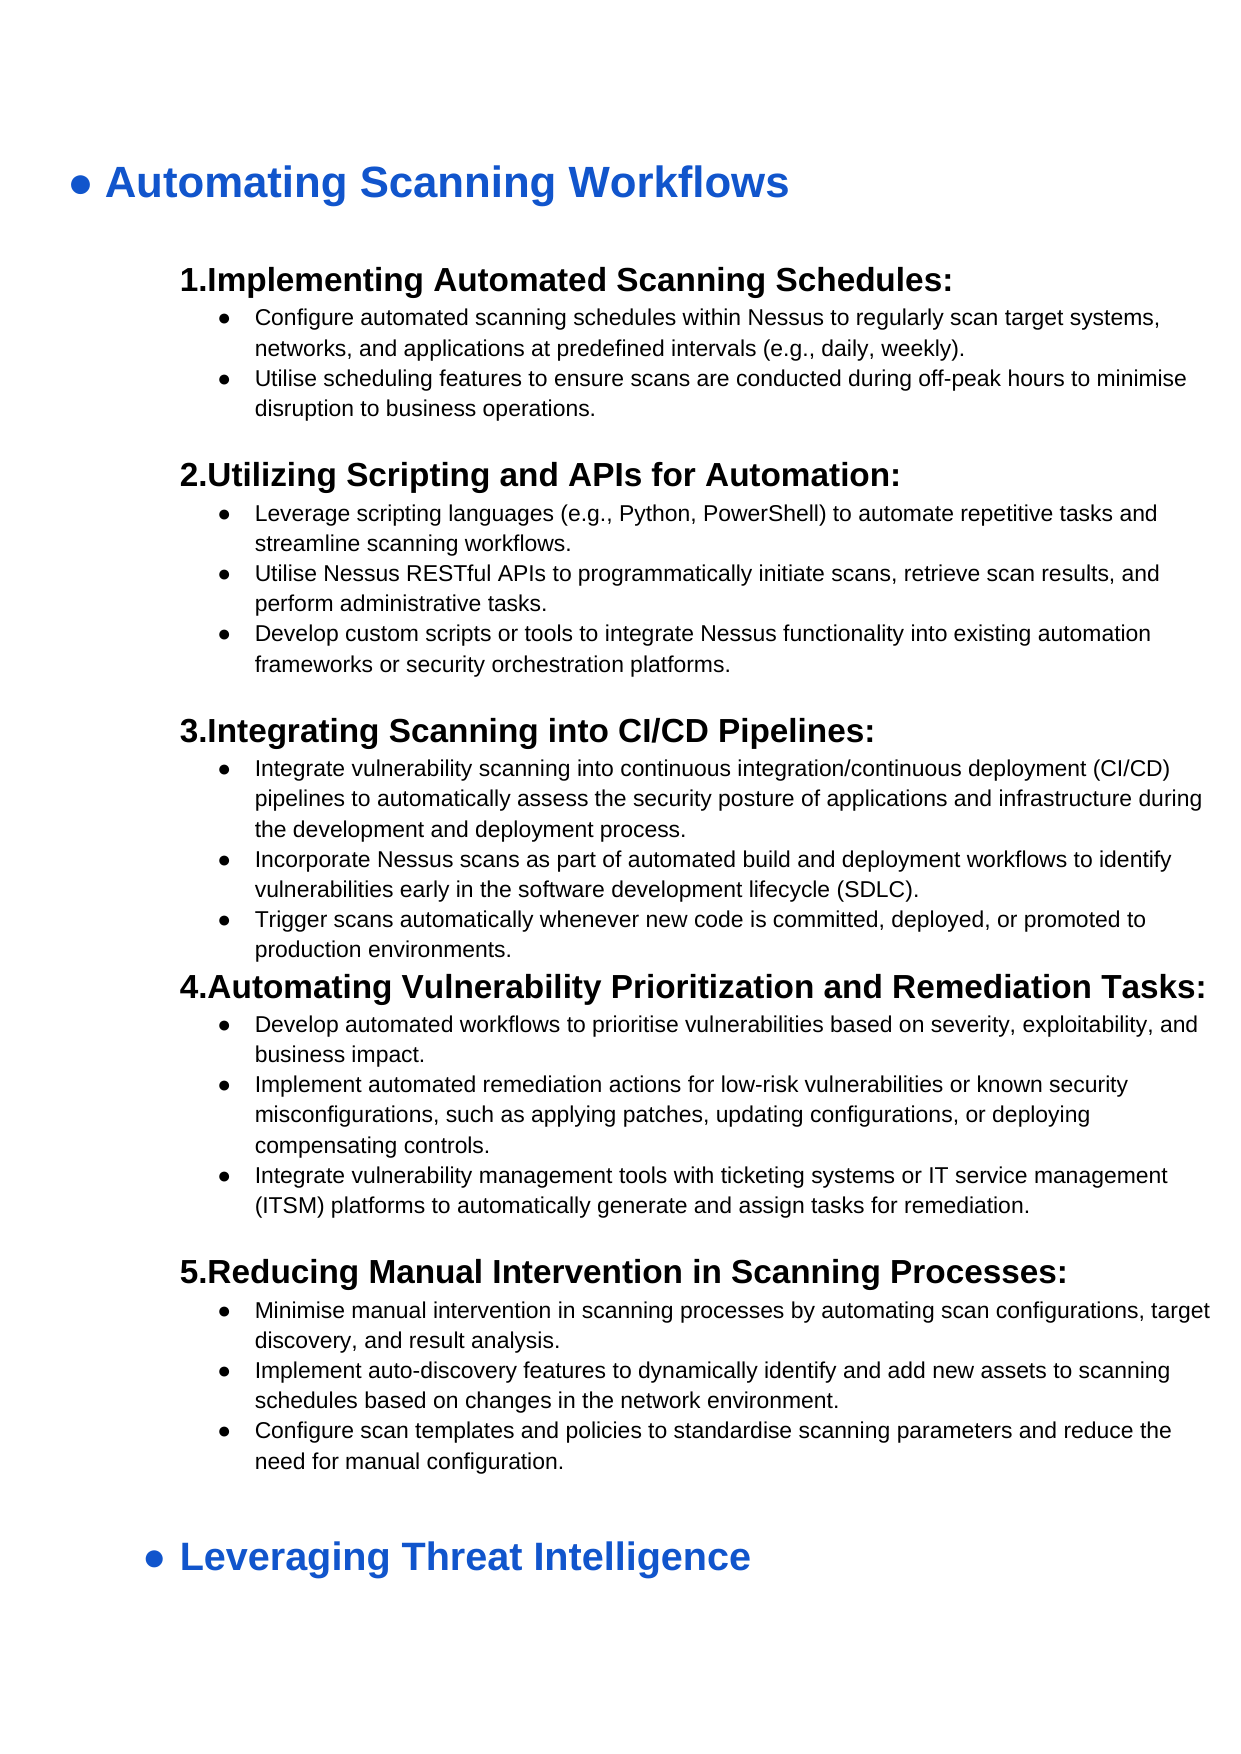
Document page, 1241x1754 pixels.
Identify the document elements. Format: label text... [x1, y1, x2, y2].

list Minimise manual intervention in scanning processes by automating scan configurations, target discovery, and result analysis. [217, 1297, 1211, 1353]
text 2.Utilizing Scripting and APIs for Automation: [179, 455, 1211, 494]
list Integrate vulnerability scanning into continuous integration/continuous deployment (CI/CD) pipelines to automatically assess the security posture of applications and infrastructure during the development and deployment process. [217, 755, 1211, 842]
subtitle Automating Scanning Workflows [67, 157, 1211, 207]
list Implement automated remediation actions for low-risk vulnerabilities or known security misconfigurations, such as applying patches, updating configurations, or deploying compensating controls. [217, 1071, 1211, 1158]
list Incorporate Nessus scans as part of automated build and deployment workflows to identify vulnerabilities early in the software development lifecycle (SDLC). [217, 846, 1211, 902]
list Develop automated workflows to prioritise vulnerabilities based on severity, exploitability, and business impact. [217, 1011, 1211, 1067]
list Implement auto-discovery features to dynamically identify and add new assets to scanning schedules based on changes in the network environment. [217, 1357, 1211, 1414]
list Utilise Nessus RESTful APIs to programmatically initiate scans, retrieve scan results, and perform administrative tasks. [217, 560, 1211, 617]
list Utilise scheduling features to ensure scans are conducted during off-peak hours to minimise disruption to business operations. [217, 365, 1211, 421]
subtitle Leveraging Threat Intelligence [142, 1533, 1211, 1579]
list Integrate vulnerability management tools with ticketing systems or IT service management (ITSM) platforms to automatically generate and assign tasks for remediation. [217, 1162, 1211, 1218]
text 4.Automating Vulnerability Prioritization and Remediation Tasks: [179, 967, 1211, 1005]
list Leverage scripting languages (e.g., Python, PowerShell) to automate repetitive tasks and streamline scanning workflows. [217, 499, 1211, 556]
text 1.Implementing Automated Scanning Schedules: [179, 260, 1211, 299]
list Develop custom scripts or tools to integrate Nessus functionality into existing automation frameworks or security orchestration platforms. [217, 620, 1211, 677]
list Configure scan templates and policies to standardise scanning parameters and reduce the need for manual configuration. [217, 1417, 1211, 1474]
list Trigger scans automatically whenever new code is committed, deployed, or promoted to production environments. [217, 906, 1211, 963]
text 3.Integrating Scanning into CI/CD Pipelines: [179, 711, 1211, 749]
text 5.Reducing Manual Intervention in Scanning Processes: [179, 1252, 1211, 1291]
list Configure automated scanning schedules within Nessus to regularly scan target systems, networks, and applications at predefined intervals (e.g., daily, weekly). [217, 304, 1211, 361]
